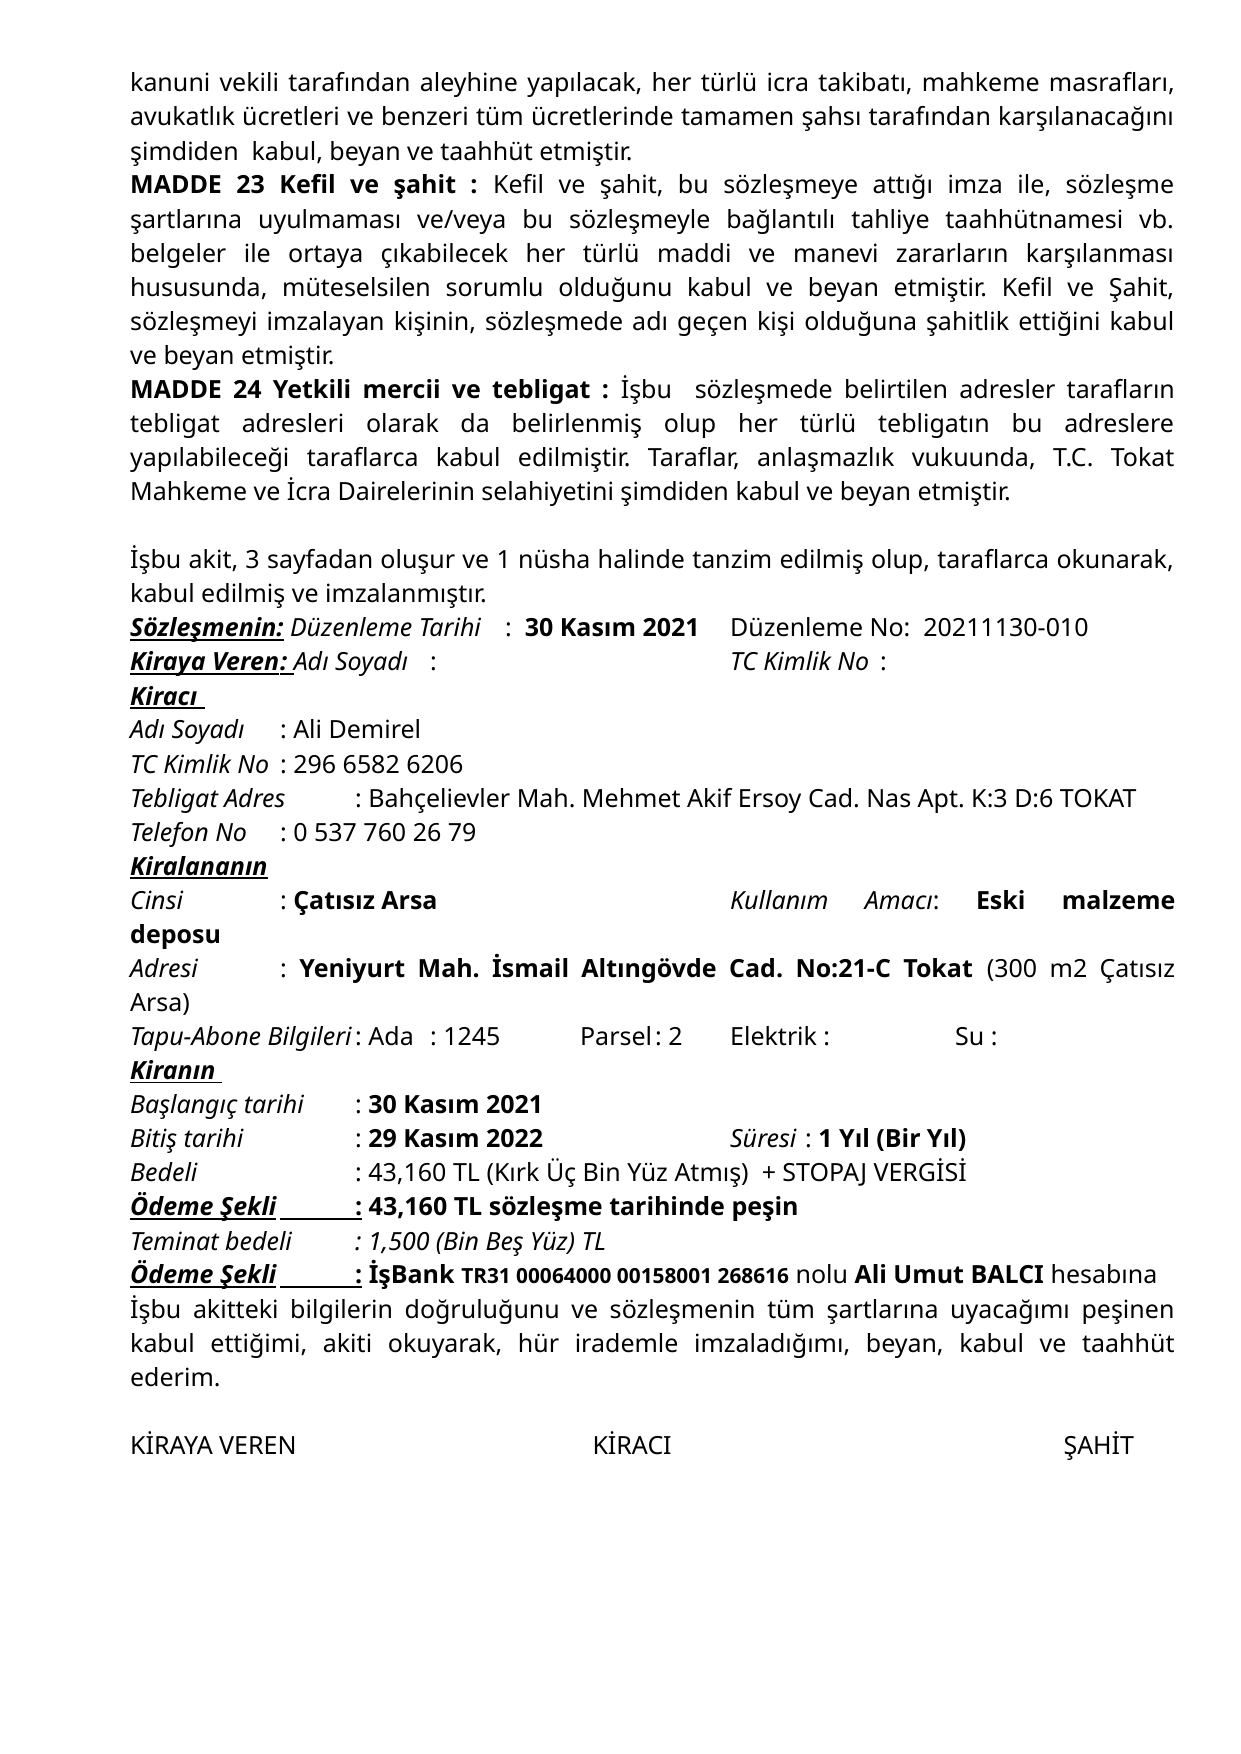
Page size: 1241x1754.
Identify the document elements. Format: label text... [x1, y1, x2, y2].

text Adresi : Yeniyurt Mah. İsmail Altıngövde Cad. No:21-C Tokat (300 m2 Çatısız Arsa) [130, 951, 1175, 1019]
text Kiralananın [130, 848, 1175, 882]
text Tebligat Adres : Bahçelievler Mah. Mehmet Akif Ersoy Cad. Nas Apt. K:3 D:6 TOKAT [130, 780, 1175, 814]
text Tapu-Abone Bilgileri : Ada : 1245 Parsel : 2 Elektrik : Su : [130, 1019, 1175, 1053]
list kanuni vekili tarafından aleyhine yapılacak, her türlü icra takibatı, mahkeme masrafları, avukatlık ücretleri ve benzeri tüm ücretlerinde tamamen şahsı tarafından karşılanacağını şimdiden kabul, beyan ve taahhüt etmiştir. [130, 65, 1175, 167]
text Ödeme Şekli : 43,160 TL sözleşme tarihinde peşin [130, 1189, 1175, 1223]
text Kiranın [130, 1053, 1175, 1087]
text İşbu akitteki bilgilerin doğruluğunu ve sözleşmenin tüm şartlarına uyacağımı peşinen kabul ettiğimi, akiti okuyarak, hür irademle imzaladığımı, beyan, kabul ve taahhüt ederim. [130, 1291, 1175, 1393]
text KİRAYA VEREN KİRACI ŞAHİT [130, 1427, 1175, 1462]
text Bedeli : 43,160 TL (Kırk Üç Bin Yüz Atmış) + STOPAJ VERGİSİ [130, 1155, 1175, 1189]
text Adı Soyadı : Ali Demirel [130, 712, 1175, 746]
list MADDE 24 Yetkili mercii ve tebligat : İşbu sözleşmede belirtilen adresler tarafların tebligat adresleri olarak da belirlenmiş olup her türlü tebligatın bu adreslere yapılabileceği taraflarca kabul edilmiştir. Taraflar, anlaşmazlık vukuunda, T.C. Tokat Mahkeme ve İcra Dairelerinin selahiyetini şimdiden kabul ve beyan etmiştir. [130, 372, 1175, 508]
text TC Kimlik No : 296 6582 6206 [130, 746, 1175, 780]
text Teminat bedeli : 1,500 (Bin Beş Yüz) TL [130, 1223, 1175, 1257]
text Sözleşmenin: Düzenleme Tarihi : 30 Kasım 2021 Düzenleme No: 20211130-010 [130, 610, 1175, 644]
text Kiracı [130, 678, 1175, 712]
text Cinsi : Çatısız Arsa Kullanım Amacı: Eski malzeme deposu [130, 882, 1175, 951]
text Telefon No : 0 537 760 26 79 [130, 814, 1175, 848]
text Bitiş tarihi : 29 Kasım 2022 Süresi : 1 Yıl (Bir Yıl) [130, 1121, 1175, 1155]
text Başlangıç tarihi : 30 Kasım 2021 [130, 1087, 1175, 1121]
text Ödeme Şekli : İşBank TR31 00064000 00158001 268616 nolu Ali Umut BALCI hesabına [130, 1257, 1175, 1291]
text Kiraya Veren : Adı Soyadı : TC Kimlik No : [130, 644, 1175, 678]
list İşbu akit, 3 sayfadan oluşur ve 1 nüsha halinde tanzim edilmiş olup, taraflarca okunarak, kabul edilmiş ve imzalanmıştır. [130, 542, 1175, 610]
list MADDE 23 Kefil ve şahit : Kefil ve şahit, bu sözleşmeye attığı imza ile, sözleşme şartlarına uyulmaması ve/veya bu sözleşmeyle bağlantılı tahliye taahhütnamesi vb. belgeler ile ortaya çıkabilecek her türlü maddi ve manevi zararların karşılanması hususunda, müteselsilen sorumlu olduğunu kabul ve beyan etmiştir. Kefil ve Şahit, sözleşmeyi imzalayan kişinin, sözleşmede adı geçen kişi olduğuna şahitlik ettiğini kabul ve beyan etmiştir. [130, 167, 1175, 372]
